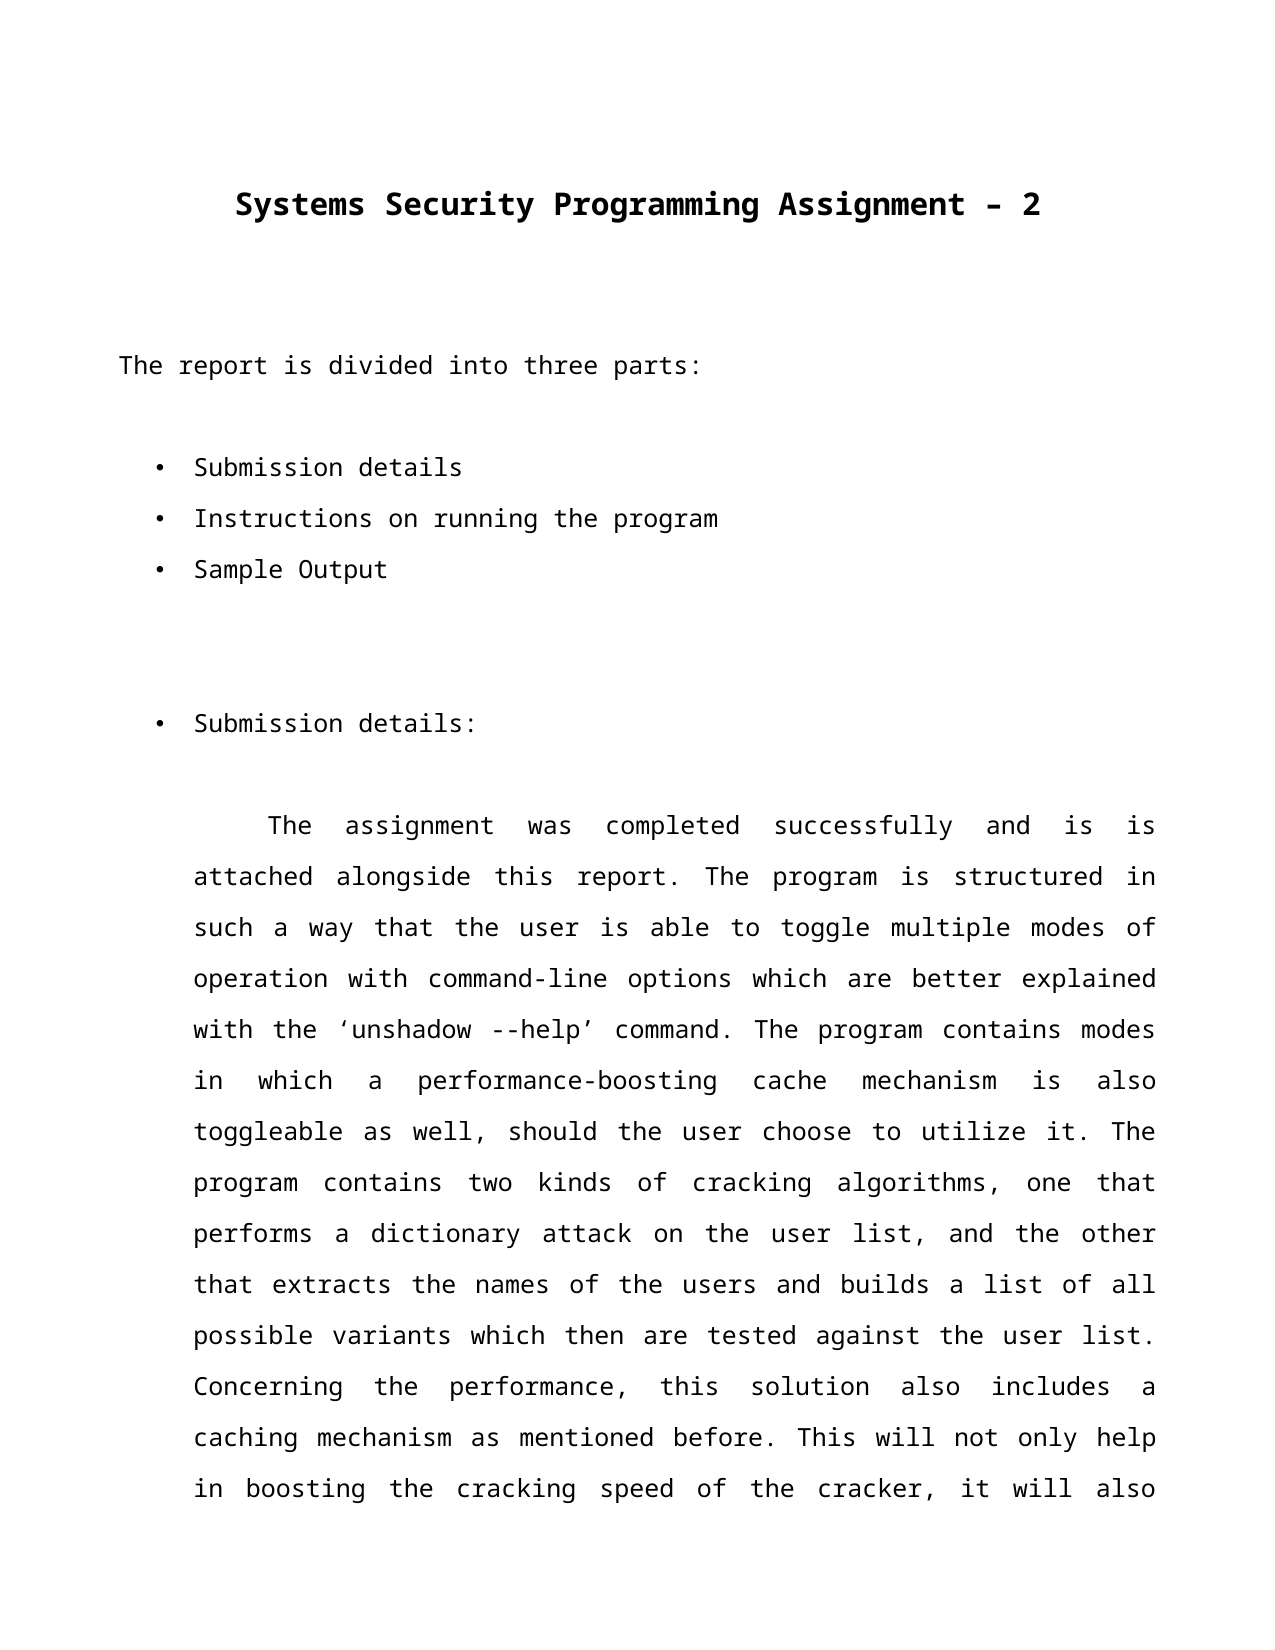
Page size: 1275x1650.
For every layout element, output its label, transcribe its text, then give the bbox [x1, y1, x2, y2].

text The report is divided into three parts: [118, 348, 1157, 382]
list Sample Output [156, 552, 1157, 586]
list Instructions on running the program [156, 501, 1157, 535]
text Systems Security Programming Assignment – 2 [118, 182, 1157, 224]
list Submission details [156, 450, 1157, 484]
text The assignment was completed successfully and is is attached alongside this report. The program is structured in such a way that the user is able to toggle multiple modes of operation with command-line options which are better explained with the ‘unshadow --help’ command. The program contains modes in which a performance-boosting cache mechanism is also toggleable as well, should the user choose to utilize it. The program contains two kinds of cracking algorithms, one that performs a dictionary attack on the user list, and the other that extracts the names of the users and builds a list of all possible variants which then are tested against the user list. Concerning the performance, this solution also includes a caching mechanism as mentioned before. This will not only help in boosting the cracking speed of the cracker, it will also [193, 807, 1157, 1505]
list Submission details: [156, 705, 1157, 739]
